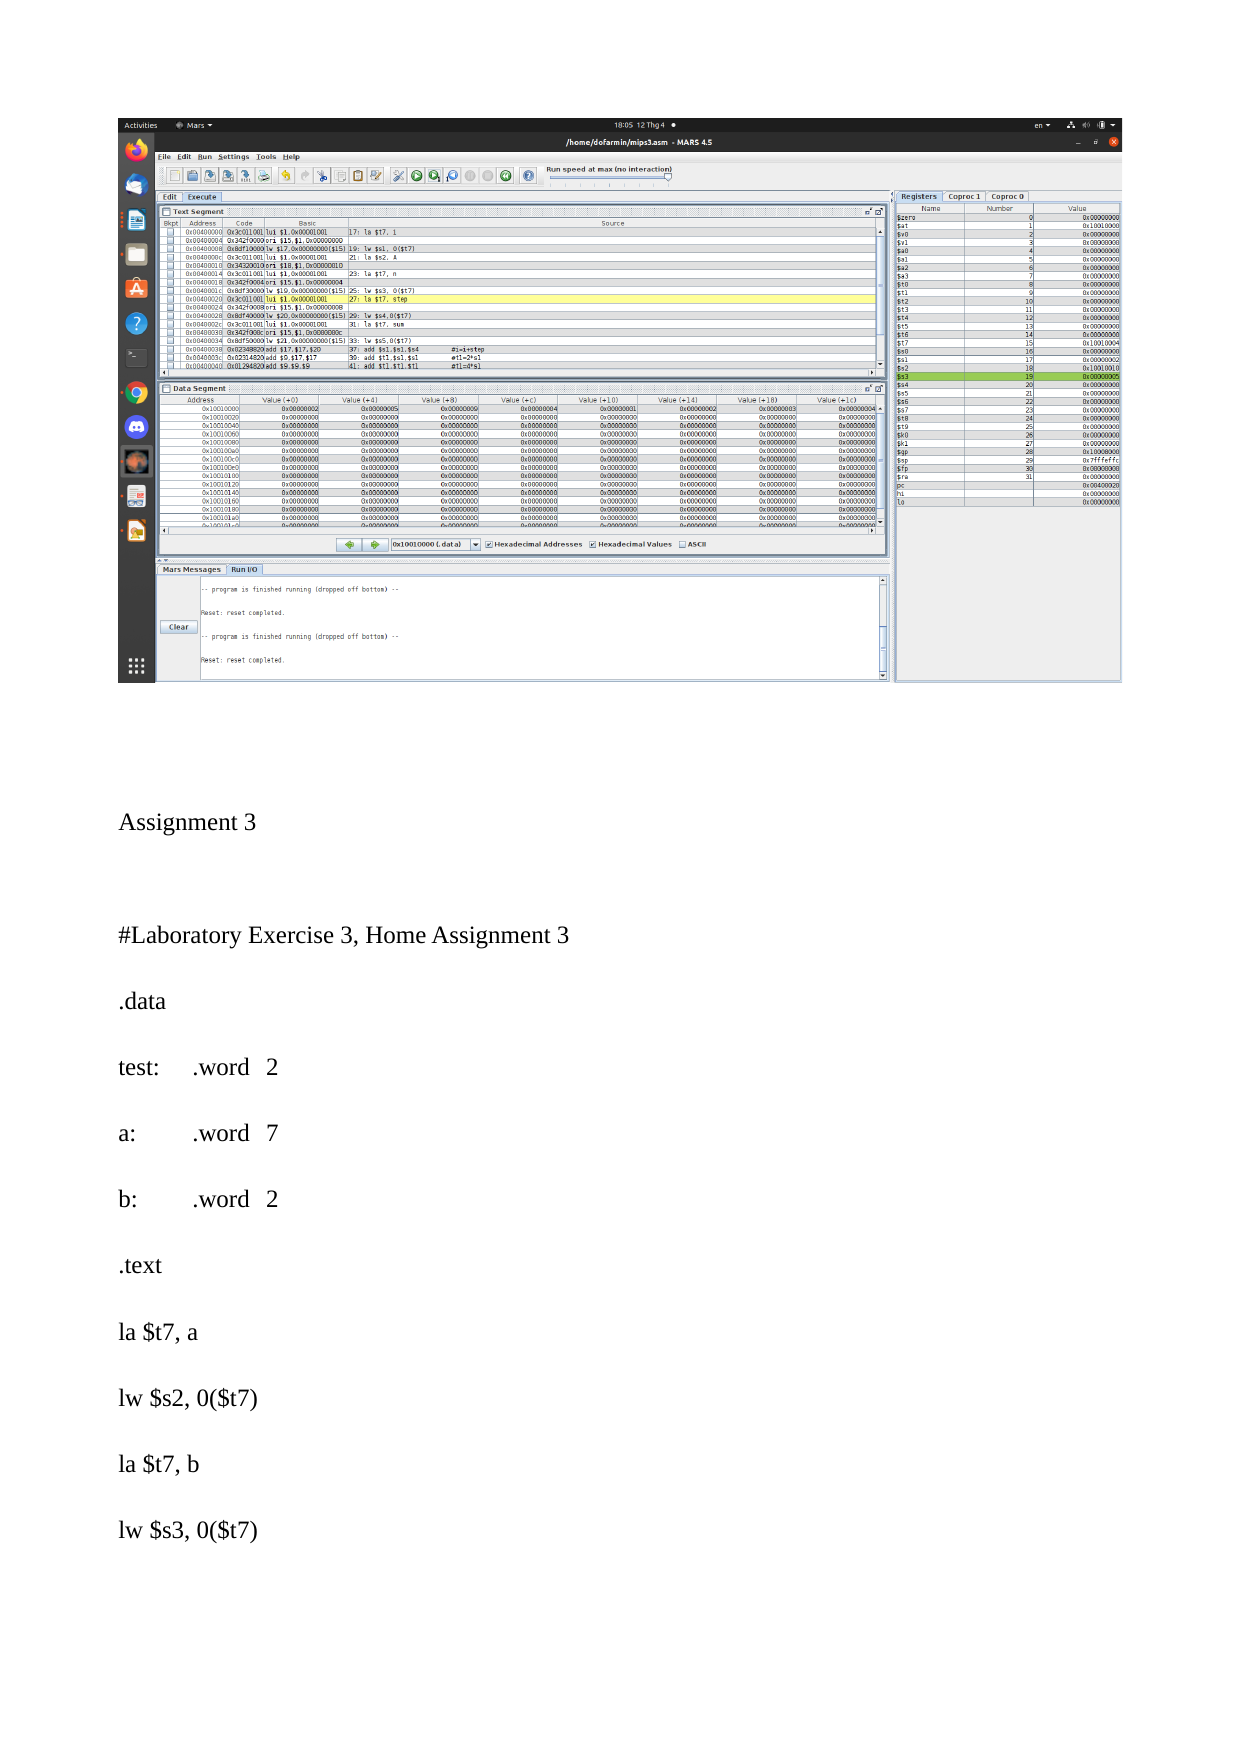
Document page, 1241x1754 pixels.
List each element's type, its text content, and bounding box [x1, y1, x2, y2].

text lw $s2, 0($t7) [118, 1383, 1122, 1411]
text #Laboratory Exercise 3, Home Assignment 3 [118, 920, 1122, 949]
text la $t7, a [118, 1317, 1122, 1345]
text a: .word 7 [118, 1118, 1122, 1147]
text lw $s3, 0($t7) [118, 1515, 1122, 1543]
text b: .word 2 [118, 1184, 1122, 1213]
text la $t7, b [118, 1449, 1122, 1477]
text Assignment 3 [118, 807, 1122, 836]
picture [118, 118, 1123, 683]
text .text [118, 1251, 1122, 1279]
text .data [118, 986, 1122, 1015]
text test: .word 2 [118, 1052, 1122, 1081]
